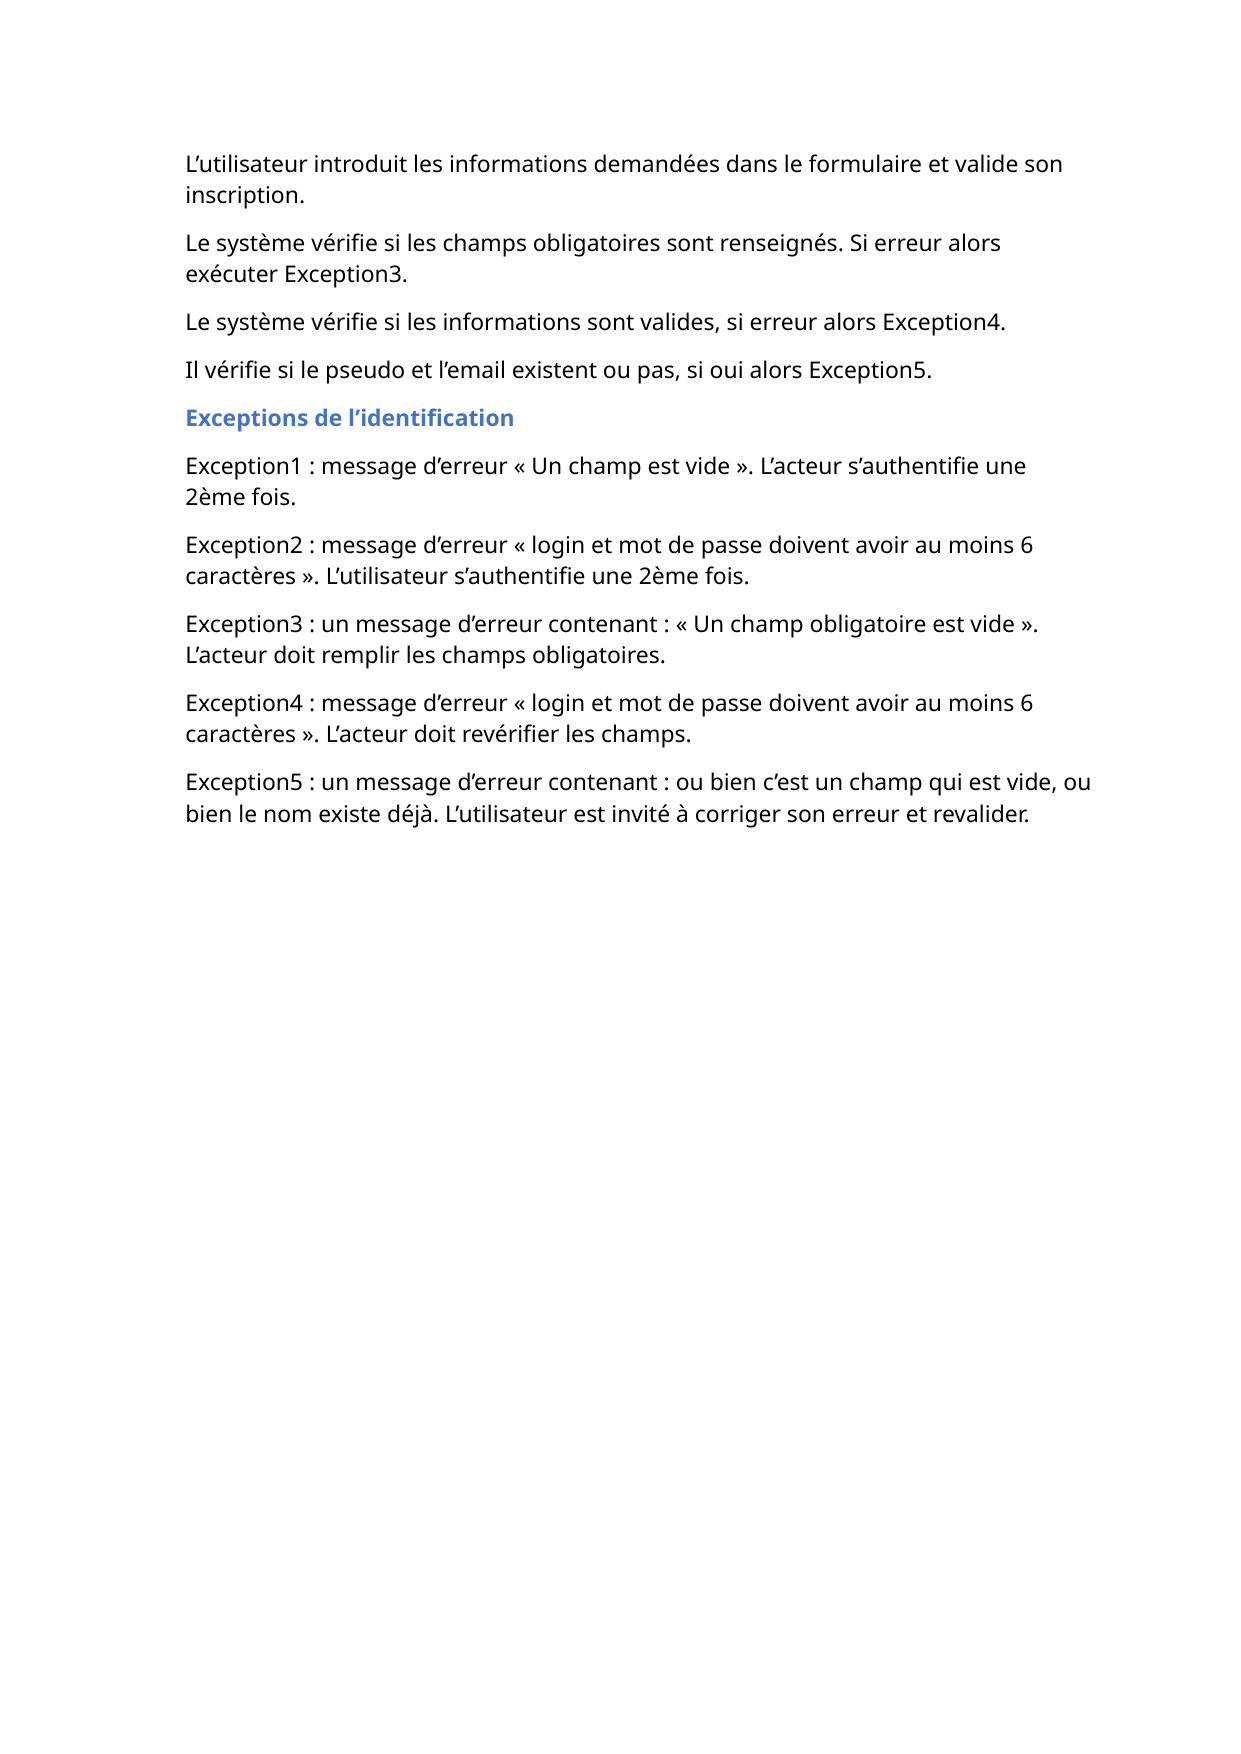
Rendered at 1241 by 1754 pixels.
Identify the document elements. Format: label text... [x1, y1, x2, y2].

text Exception3 : un message d’erreur contenant : « Un champ obligatoire est vide ». L’acteur doit remplir les champs obligatoires. [185, 608, 1093, 671]
text Le système vérifie si les champs obligatoires sont renseignés. Si erreur alors exécuter Exception3. [185, 227, 1093, 289]
text Exceptions de l’identification [185, 402, 1093, 433]
text Exception1 : message d’erreur « Un champ est vide ». L’acteur s’authentifie une 2ème fois. [185, 450, 1093, 512]
text Exception4 : message d’erreur « login et mot de passe doivent avoir au moins 6 caractères ». L’acteur doit revérifier les champs. [185, 687, 1093, 750]
text Exception5 : un message d’erreur contenant : ou bien c’est un champ qui est vide, ou bien le nom existe déjà. L’utilisateur est invité à corriger son erreur et revalider. [185, 766, 1093, 829]
text Exception2 : message d’erreur « login et mot de passe doivent avoir au moins 6 caractères ». L’utilisateur s’authentifie une 2ème fois. [185, 529, 1093, 591]
text Le système vérifie si les informations sont valides, si erreur alors Exception4. [185, 306, 1093, 337]
text Il vérifie si le pseudo et l’email existent ou pas, si oui alors Exception5. [185, 354, 1093, 385]
text L’utilisateur introduit les informations demandées dans le formulaire et valide son inscription. [185, 148, 1093, 210]
